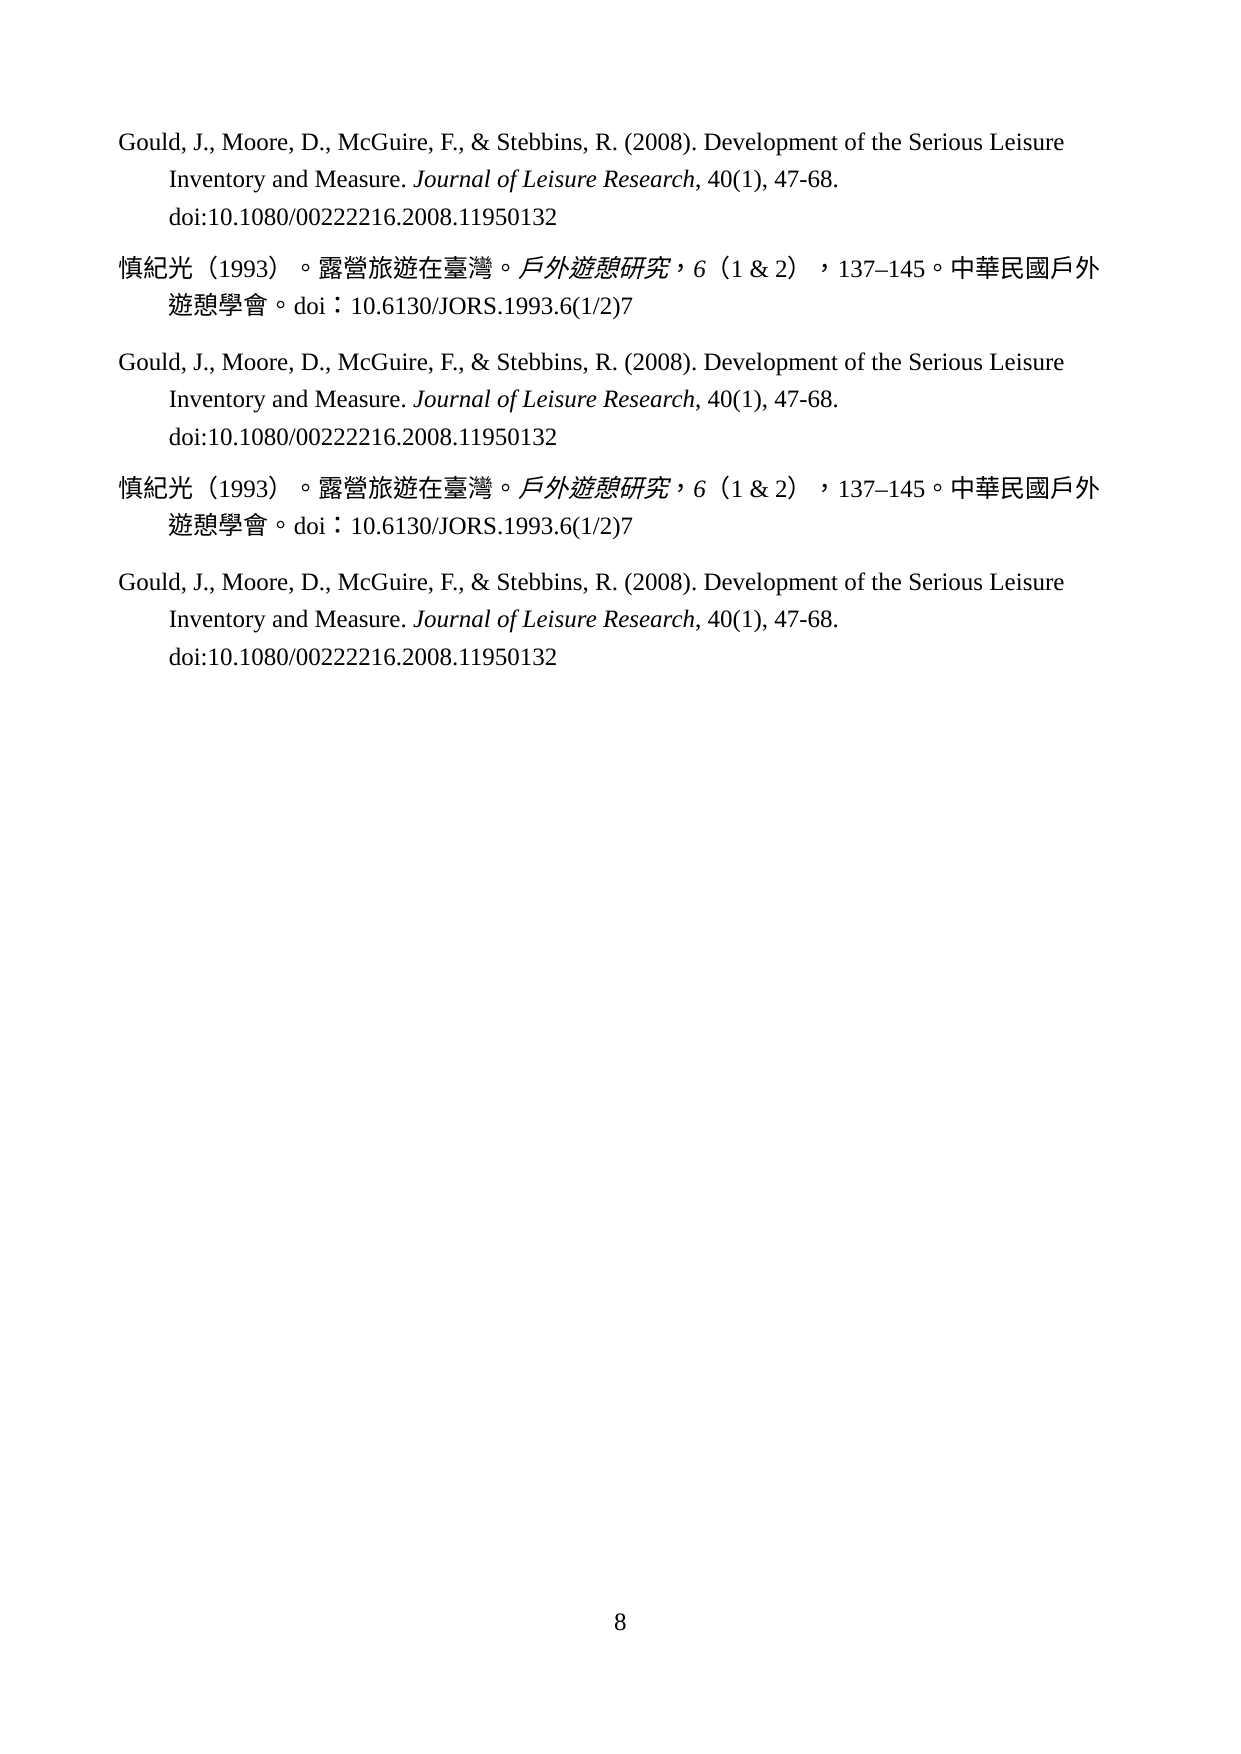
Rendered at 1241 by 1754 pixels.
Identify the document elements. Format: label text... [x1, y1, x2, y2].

text Gould, J., Moore, D., McGuire, F., & Stebbins, R. (2008). Development of the Serious Leisure Inventory and Measure. Journal of Leisure Research, 40(1), 47-68. doi:10.1080/00222216.2008.11950132 [118, 338, 1122, 451]
text 慎紀光（1993）。露營旅遊在臺灣。戶外遊憩研究，6（1 & 2），137–145。中華民國戶外遊憩學會。doi：10.6130/JORS.1993.6(1/2)7 [118, 467, 1122, 542]
text Gould, J., Moore, D., McGuire, F., & Stebbins, R. (2008). Development of the Serious Leisure Inventory and Measure. Journal of Leisure Research, 40(1), 47-68. doi:10.1080/00222216.2008.11950132 [118, 558, 1122, 671]
text 慎紀光（1993）。露營旅遊在臺灣。戶外遊憩研究，6（1 & 2），137–145。中華民國戶外遊憩學會。doi：10.6130/JORS.1993.6(1/2)7 [118, 247, 1122, 322]
text Gould, J., Moore, D., McGuire, F., & Stebbins, R. (2008). Development of the Serious Leisure Inventory and Measure. Journal of Leisure Research, 40(1), 47-68. doi:10.1080/00222216.2008.11950132 [118, 118, 1122, 231]
